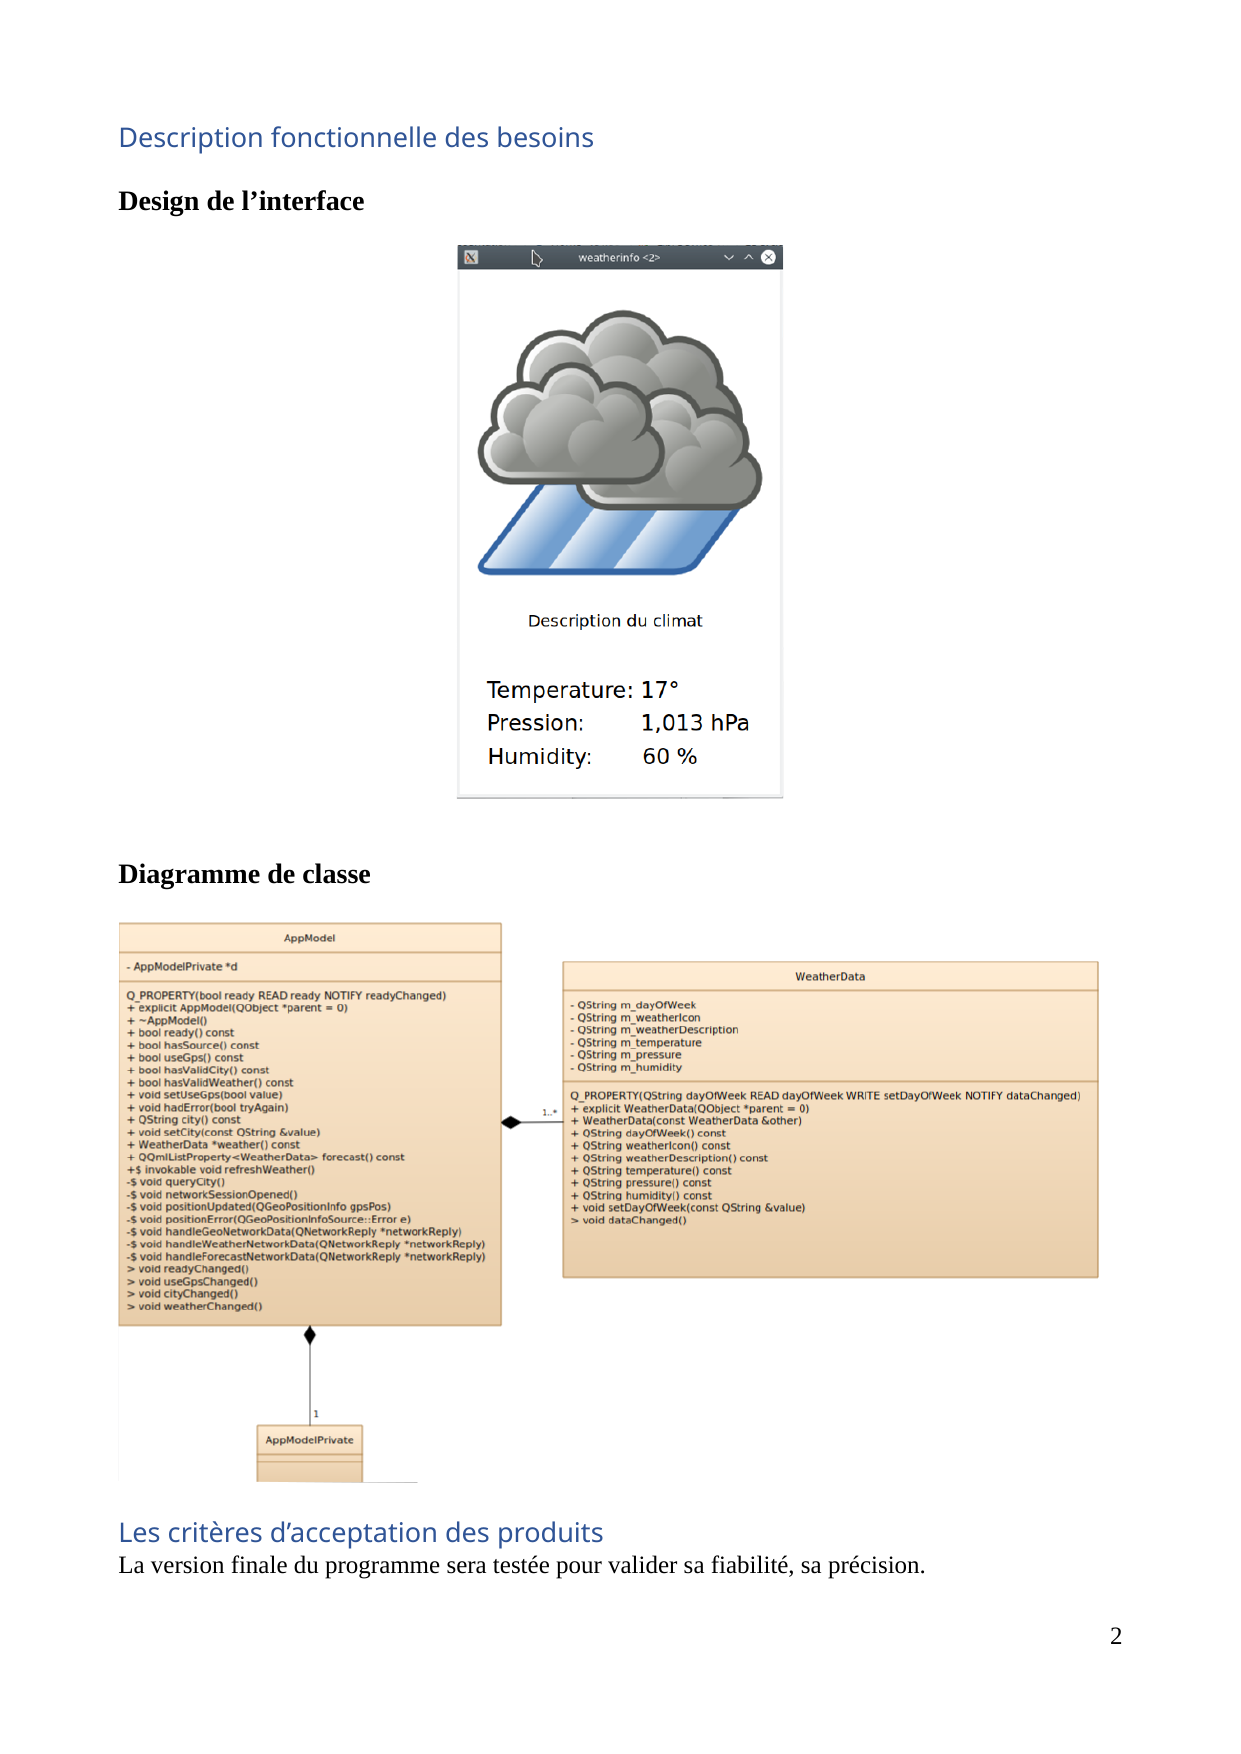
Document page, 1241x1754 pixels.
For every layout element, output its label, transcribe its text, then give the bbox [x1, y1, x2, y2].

text La version finale du programme sera testée pour valider sa fiabilité, sa précision. [118, 1550, 1122, 1579]
subtitle Design de l’interface [118, 184, 1122, 217]
subtitle Diagramme de classe [118, 857, 1122, 889]
picture [118, 918, 1122, 1483]
subtitle Description fonctionnelle des besoins [118, 118, 1122, 155]
subtitle Les critères d’acceptation des produits [118, 1513, 1122, 1550]
picture [456, 245, 784, 799]
